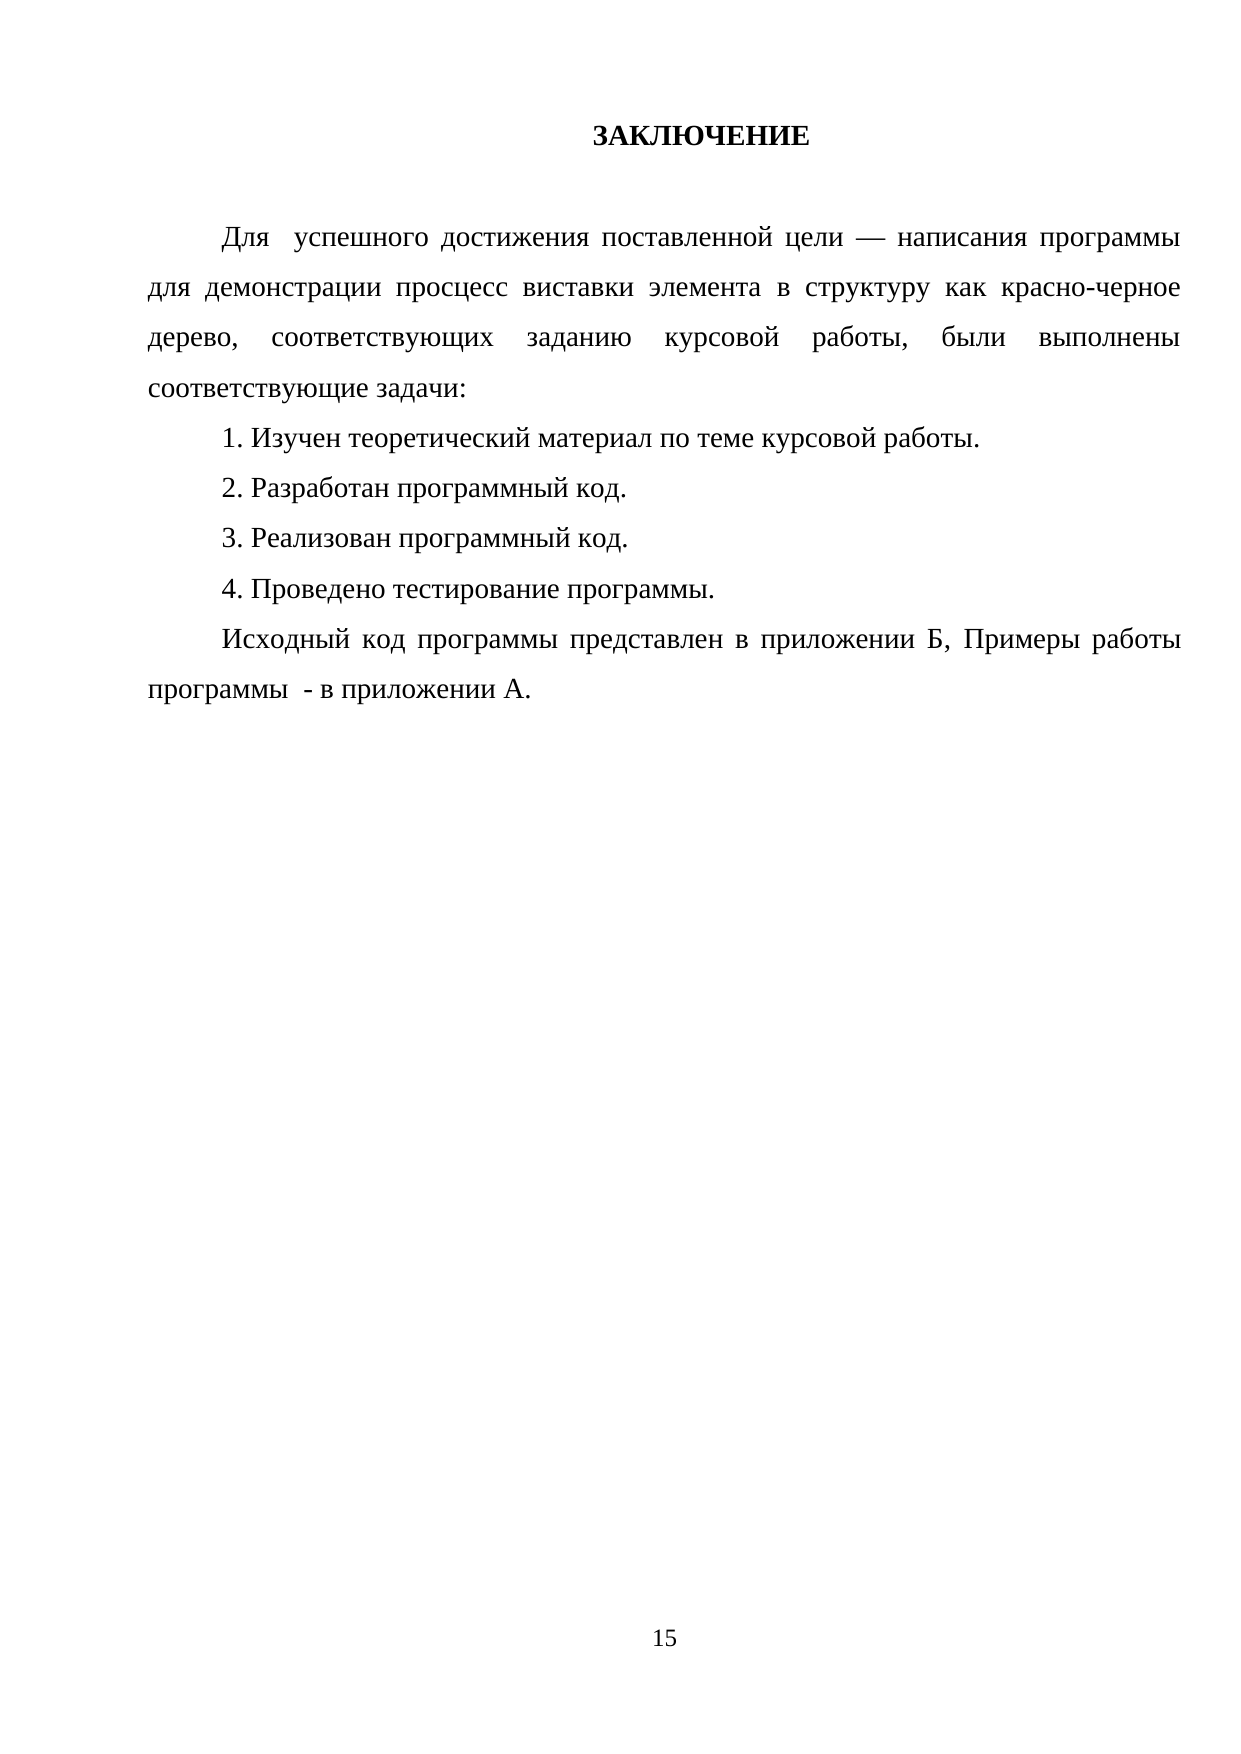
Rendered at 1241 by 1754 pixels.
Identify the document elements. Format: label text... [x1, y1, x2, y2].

text Для успешного достижения поставленной цели — написания программы для демонстрации просцесс виставки элемента в структуру как красно-черное дерево, соответствующих заданию курсовой работы, были выполнены соответствующие задачи: [148, 219, 1181, 403]
text Исходный код программы представлен в приложении Б, Примеры работы программы - в приложении А. [148, 621, 1181, 705]
text 2. Разработан программный код. [148, 470, 1181, 504]
text 3. Реализован программный код. [148, 521, 1181, 554]
text 4. Проведено тестирование программы. [148, 571, 1181, 604]
text 1. Изучен теоретический материал по теме курсовой работы. [148, 420, 1181, 453]
text заключение [148, 118, 1181, 152]
